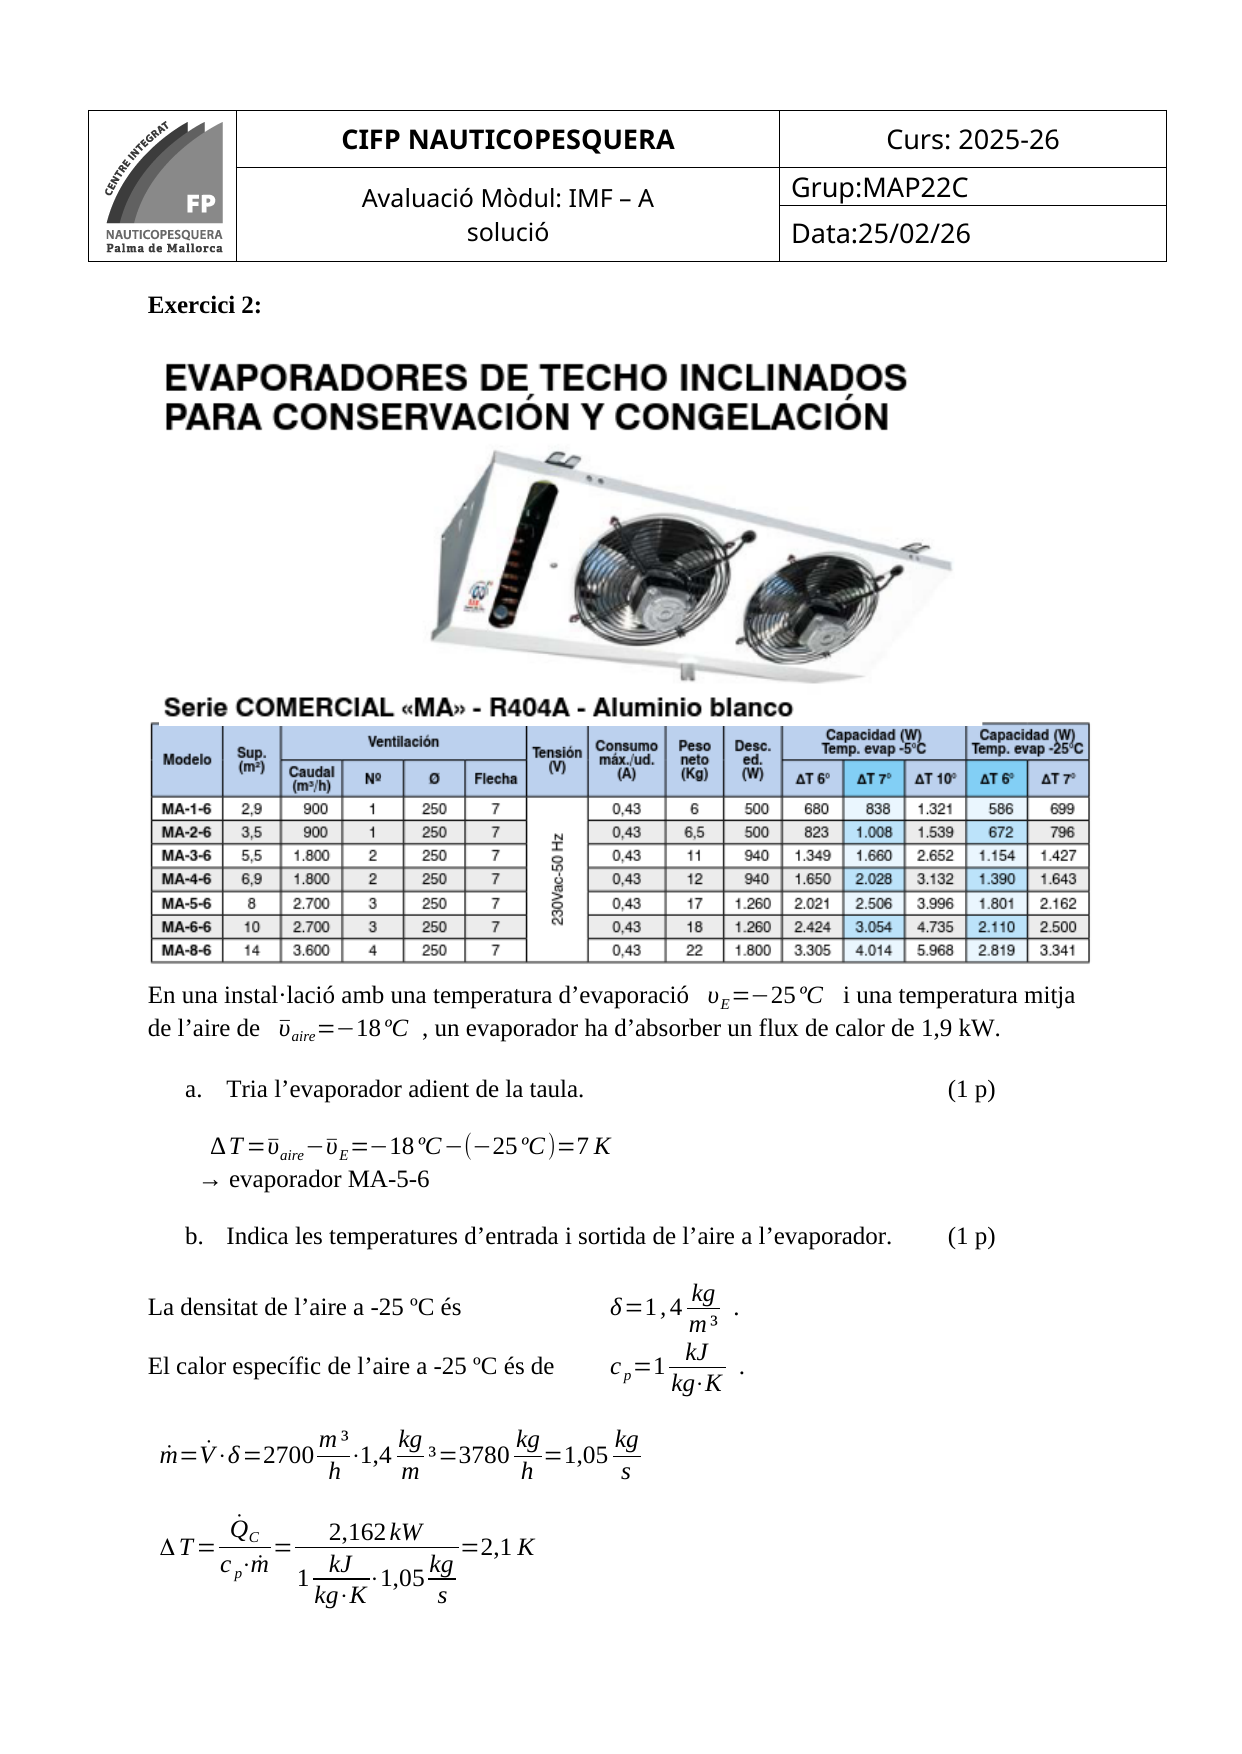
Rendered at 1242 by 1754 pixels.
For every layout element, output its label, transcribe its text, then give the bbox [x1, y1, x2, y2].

text → evaporador MA-5-6 [148, 1164, 1094, 1192]
text La densitat de l’aire a -25 ºC és . [148, 1279, 1094, 1338]
text En una instal·lació amb una temperatura d’evaporació i una temperatura mitja de l’aire de , un evaporador ha d’absorber un flux de calor de 1,9 kW. [148, 980, 1094, 1045]
text El calor específic de l’aire a -25 ºC és de . [148, 1338, 1094, 1397]
list Tria l’evaporador adient de la taula. (1 p) [185, 1074, 1094, 1103]
list Indica les temperatures d’entrada i sortida de l’aire a l’evaporador. (1 p) [185, 1221, 1094, 1250]
picture [147, 355, 1094, 975]
picture [100, 111, 229, 260]
text Exercici 2: [148, 290, 1094, 319]
